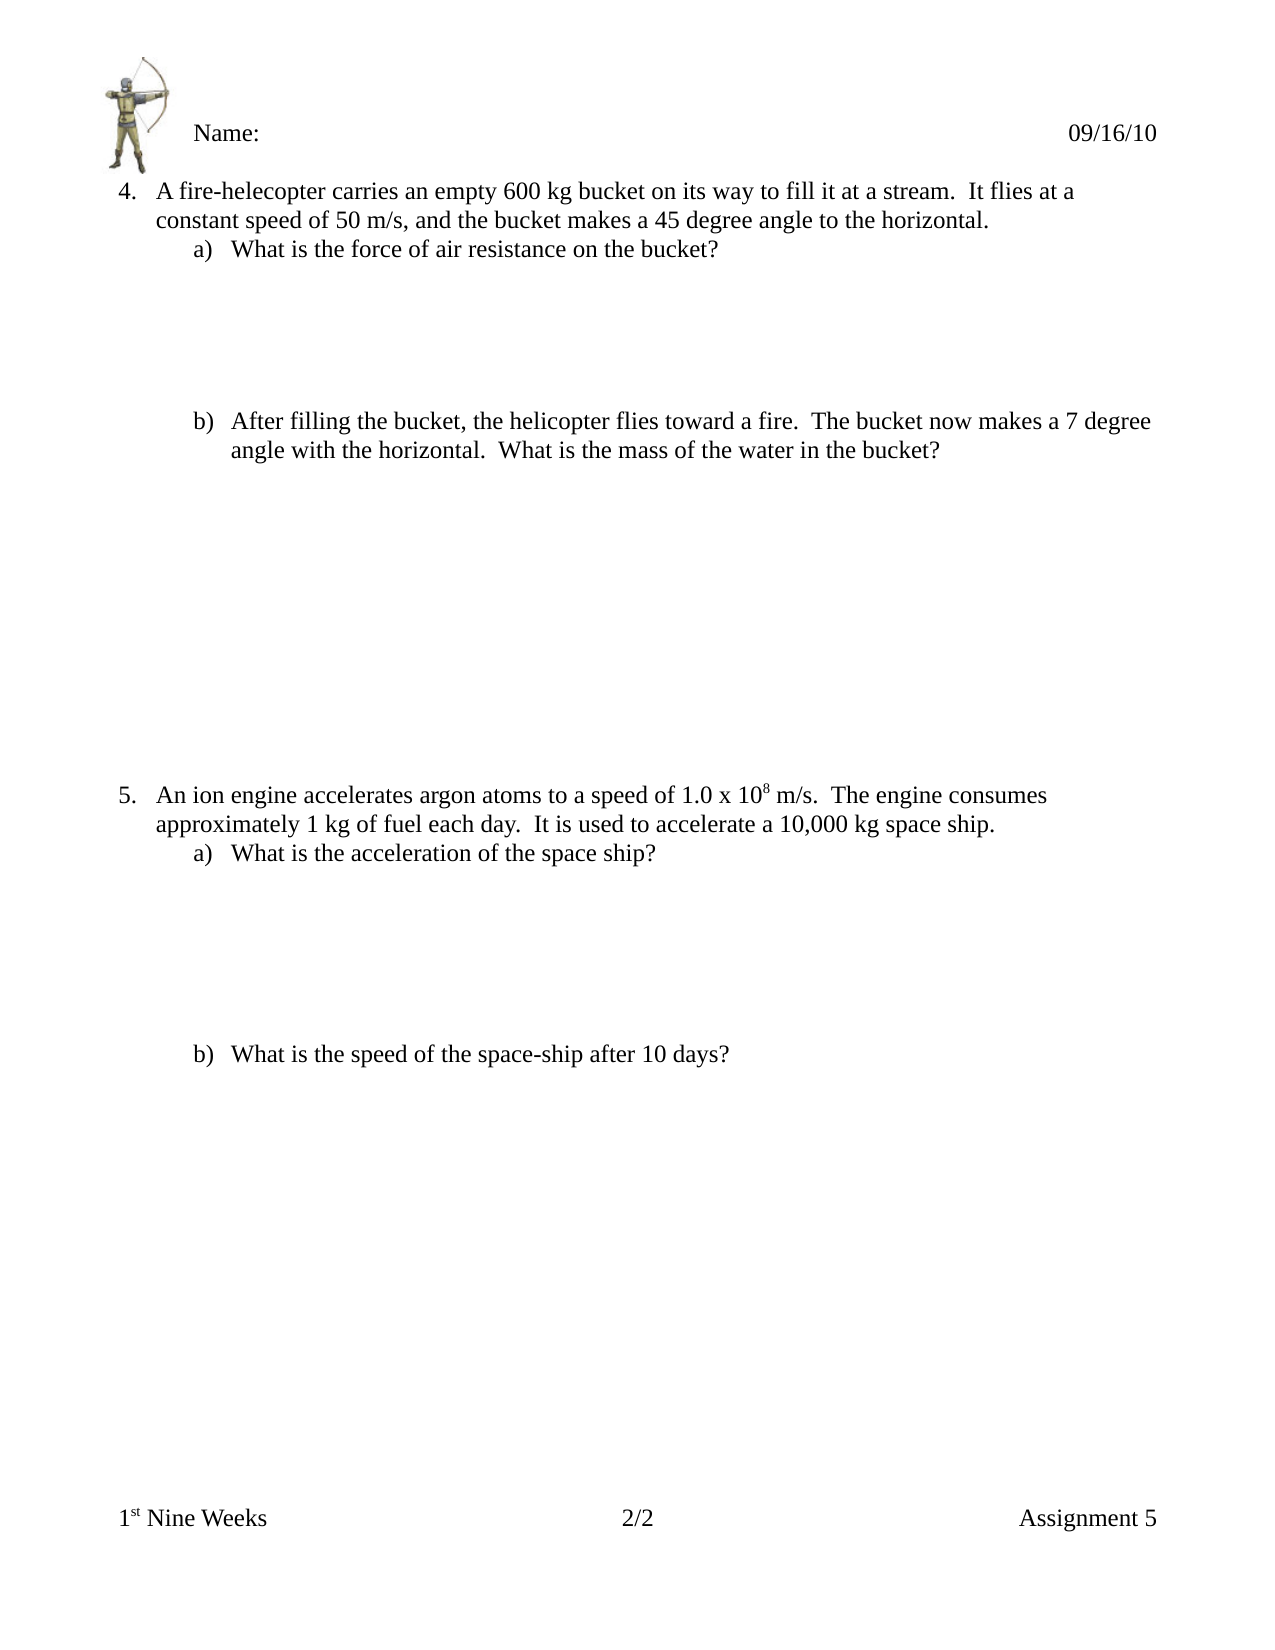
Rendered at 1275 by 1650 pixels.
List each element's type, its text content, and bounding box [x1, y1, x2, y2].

list A fire-helecopter carries an empty 600 kg bucket on its way to fill it at a stream. It flies at a constant speed of 50 m/s, and the bucket makes a 45 degree angle to the horizontal. [118, 176, 1157, 234]
list What is the speed of the space-ship after 10 days? [193, 1039, 1157, 1068]
picture [82, 57, 193, 174]
list What is the force of air resistance on the bucket? [193, 234, 1157, 263]
list What is the acceleration of the space ship? [193, 838, 1157, 866]
list After filling the bucket, the helicopter flies toward a fire. The bucket now makes a 7 degree angle with the horizontal. What is the mass of the water in the bucket? [193, 406, 1157, 464]
list An ion engine accelerates argon atoms to a speed of 1.0 x 108 m/s. The engine consumes approximately 1 kg of fuel each day. It is used to accelerate a 10,000 kg space ship. [118, 780, 1157, 838]
